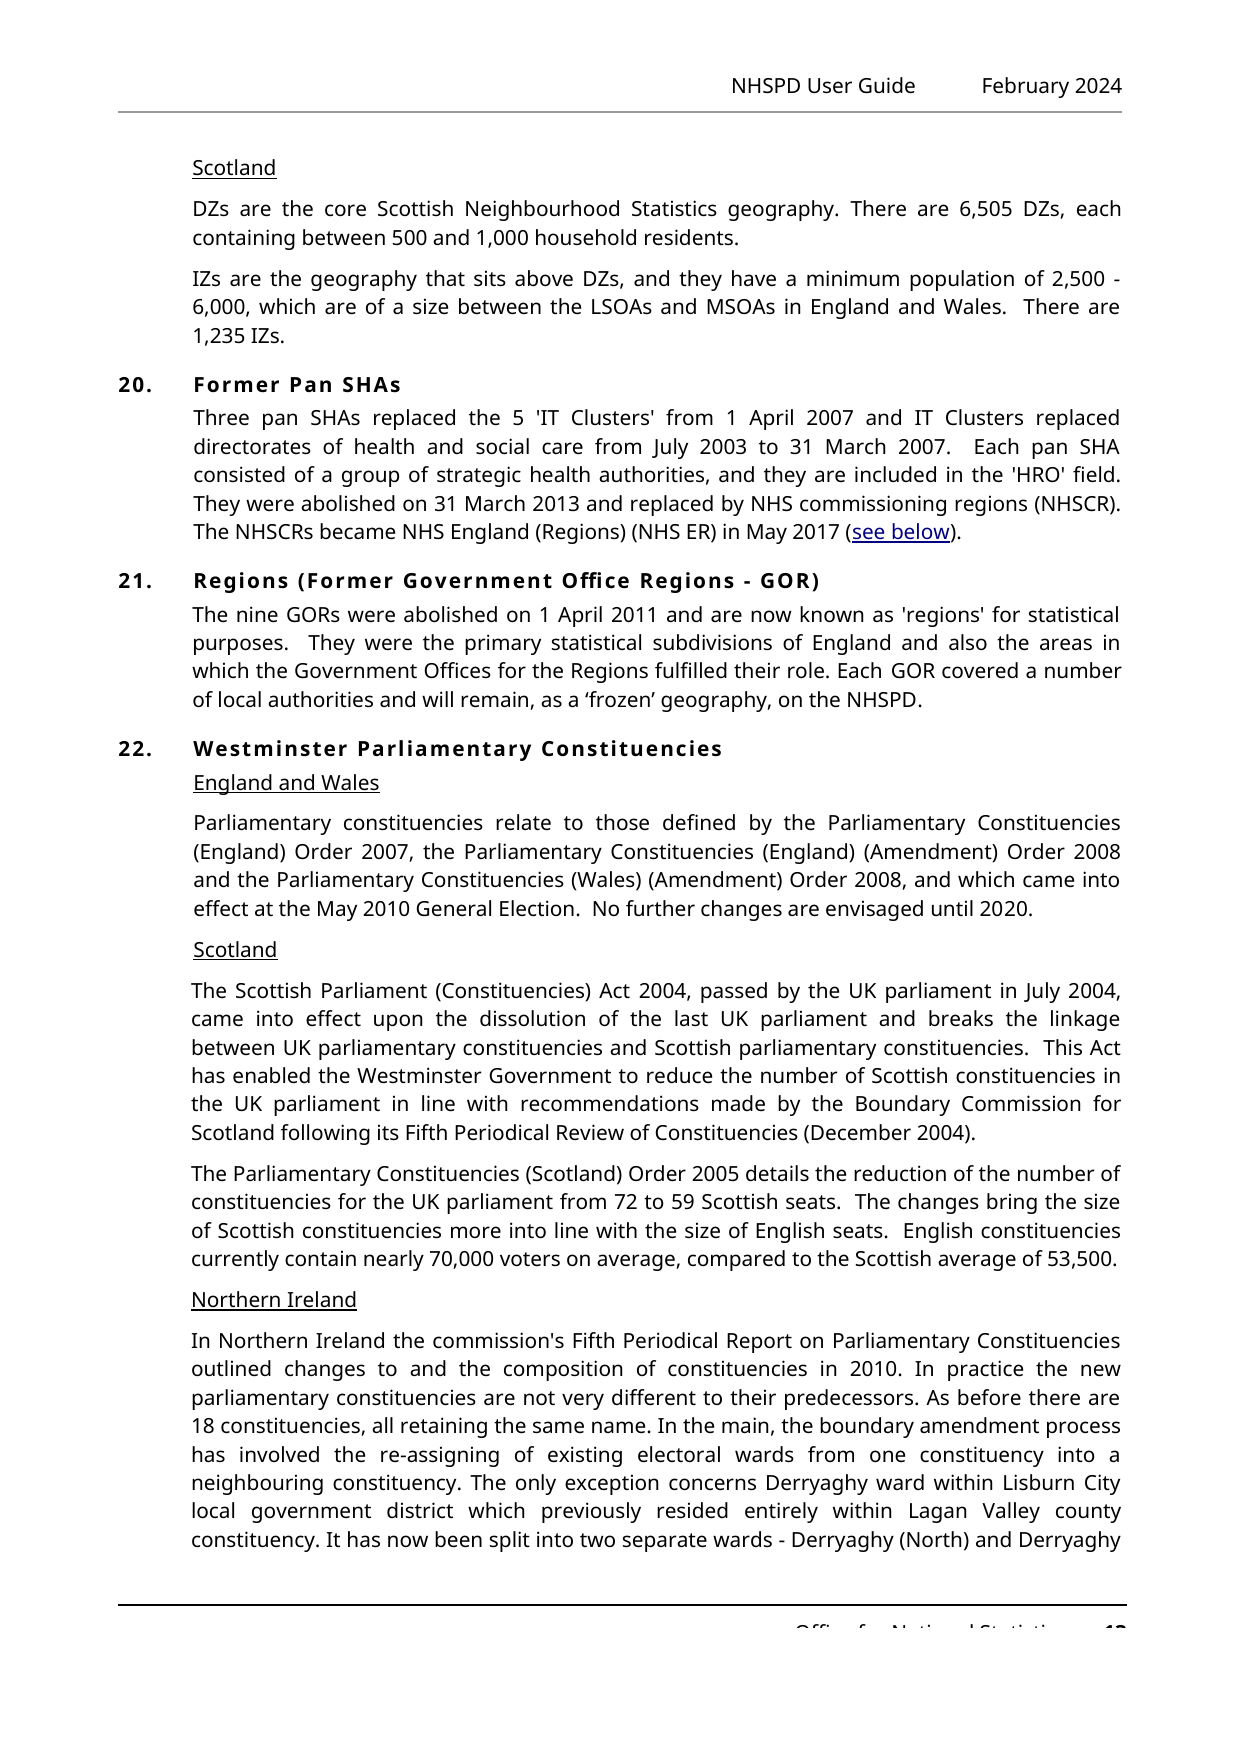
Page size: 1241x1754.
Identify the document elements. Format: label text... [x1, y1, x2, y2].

text In Northern Ireland the commission's Fifth Periodical Report on Parliamentary Constituencies outlined changes to and the composition of constituencies in 2010. In practice the new parliamentary constituencies are not very different to their predecessors. As before there are 18 constituencies, all retaining the same name. In the main, the boundary amendment process has involved the re-assigning of existing electoral wards from one constituency into a neighbouring constituency. The only exception concerns Derryaghy ward within Lisburn City local government district which previously resided entirely within Lagan Valley county constituency. It has now been split into two separate wards - Derryaghy (North) and Derryaghy [191, 1326, 1122, 1553]
subtitle 21. Regions (Former Government Office Regions - GOR) [118, 571, 1122, 593]
text The Parliamentary Constituencies (Scotland) Order 2005 details the reduction of the number of constituencies for the UK parliament from 72 to 59 Scottish seats. The changes bring the size of Scottish constituencies more into line with the size of English seats. English constituencies currently contain nearly 70,000 voters on average, compared to the Scottish average of 53,500. [191, 1159, 1122, 1273]
subtitle 20. Former Pan SHAs [118, 374, 1122, 397]
text IZs are the geography that sits above DZs, and they have a minimum population of 2,500 - 6,000, which are of a size between the LSOAs and MSOAs in England and Wales. There are 1,235 IZs. [192, 264, 1122, 349]
text DZs are the core Scottish Neighbourhood Statistics geography. There are 6,505 DZs, each containing between 500 and 1,000 household residents. [192, 194, 1122, 251]
text The nine GORs were abolished on 1 April 2011 and are now known as 'regions' for statistical purposes. They were the primary statistical subdivisions of England and also the areas in which the Government Offices for the Regions fulfilled their role. Each GOR covered a number of local authorities and will remain, as a ‘frozen’ geography, on the NHSPD. [192, 600, 1122, 713]
text Scotland [192, 153, 1122, 182]
text Scotland [193, 935, 1122, 963]
text Parliamentary constituencies relate to those defined by the Parliamentary Constituencies (England) Order 2007, the Parliamentary Constituencies (England) (Amendment) Order 2008 and the Parliamentary Constituencies (Wales) (Amendment) Order 2008, and which came into effect at the May 2010 General Election. No further changes are envisaged until 2020. [193, 808, 1122, 922]
text Northern Ireland [191, 1285, 1122, 1313]
subtitle 22. Westminster Parliamentary Constituencies [118, 738, 1122, 761]
text The Scottish Parliament (Constituencies) Act 2004, passed by the UK parliament in July 2004, came into effect upon the dissolution of the last UK parliament and breaks the linkage between UK parliamentary constituencies and Scottish parliamentary constituencies. This Act has enabled the Westminster Government to reduce the number of Scottish constituencies in the UK parliament in line with recommendations made by the Boundary Commission for Scotland following its Fifth Periodical Review of Constituencies (December 2004). [191, 976, 1122, 1146]
text Three pan SHAs replaced the 5 'IT Clusters' from 1 April 2007 and IT Clusters replaced directorates of health and social care from July 2003 to 31 March 2007. Each pan SHA consisted of a group of strategic health authorities, and they are included in the 'HRO' field. They were abolished on 31 March 2013 and replaced by NHS commissioning regions (NHSCR). The NHSCRs became NHS England (Regions) (NHS ER) in May 2017 (see below). [193, 403, 1122, 546]
text England and Wales [193, 768, 1122, 796]
